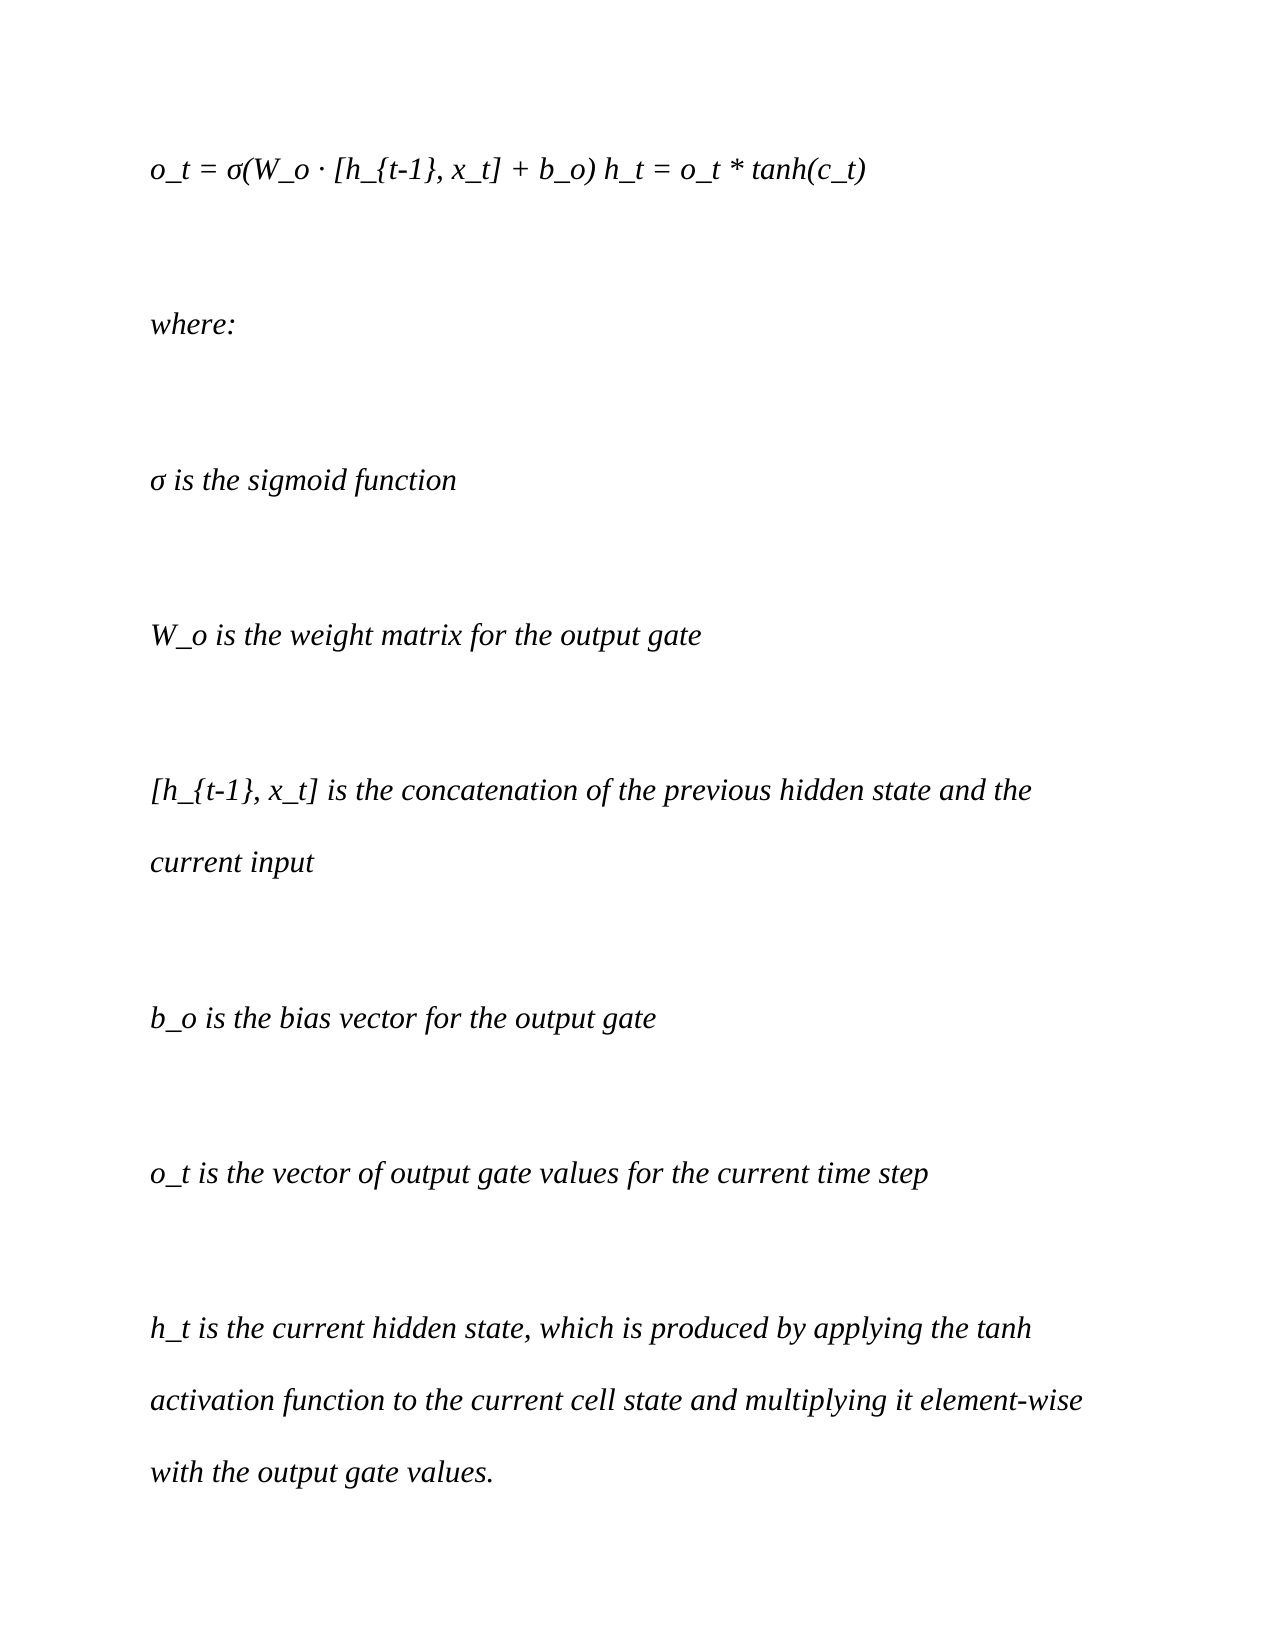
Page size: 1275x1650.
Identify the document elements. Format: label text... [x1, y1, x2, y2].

text h_t is the current hidden state, which is produced by applying the tanh activation function to the current cell state and multiplying it element-wise with the output gate values. [150, 1310, 1125, 1489]
text W_o is the weight matrix for the output gate [150, 616, 1125, 652]
text where: [150, 305, 1125, 341]
text [h_{t-1}, x_t] is the concatenation of the previous hidden state and the current input [150, 772, 1125, 879]
text b_o is the bias vector for the output gate [150, 999, 1125, 1035]
text o_t = σ(W_o · [h_{t-1}, x_t] + b_o) h_t = o_t * tanh(c_t) [150, 150, 1125, 186]
text o_t is the vector of output gate values for the current time step [150, 1154, 1125, 1190]
text σ is the sigmoid function [150, 461, 1125, 497]
